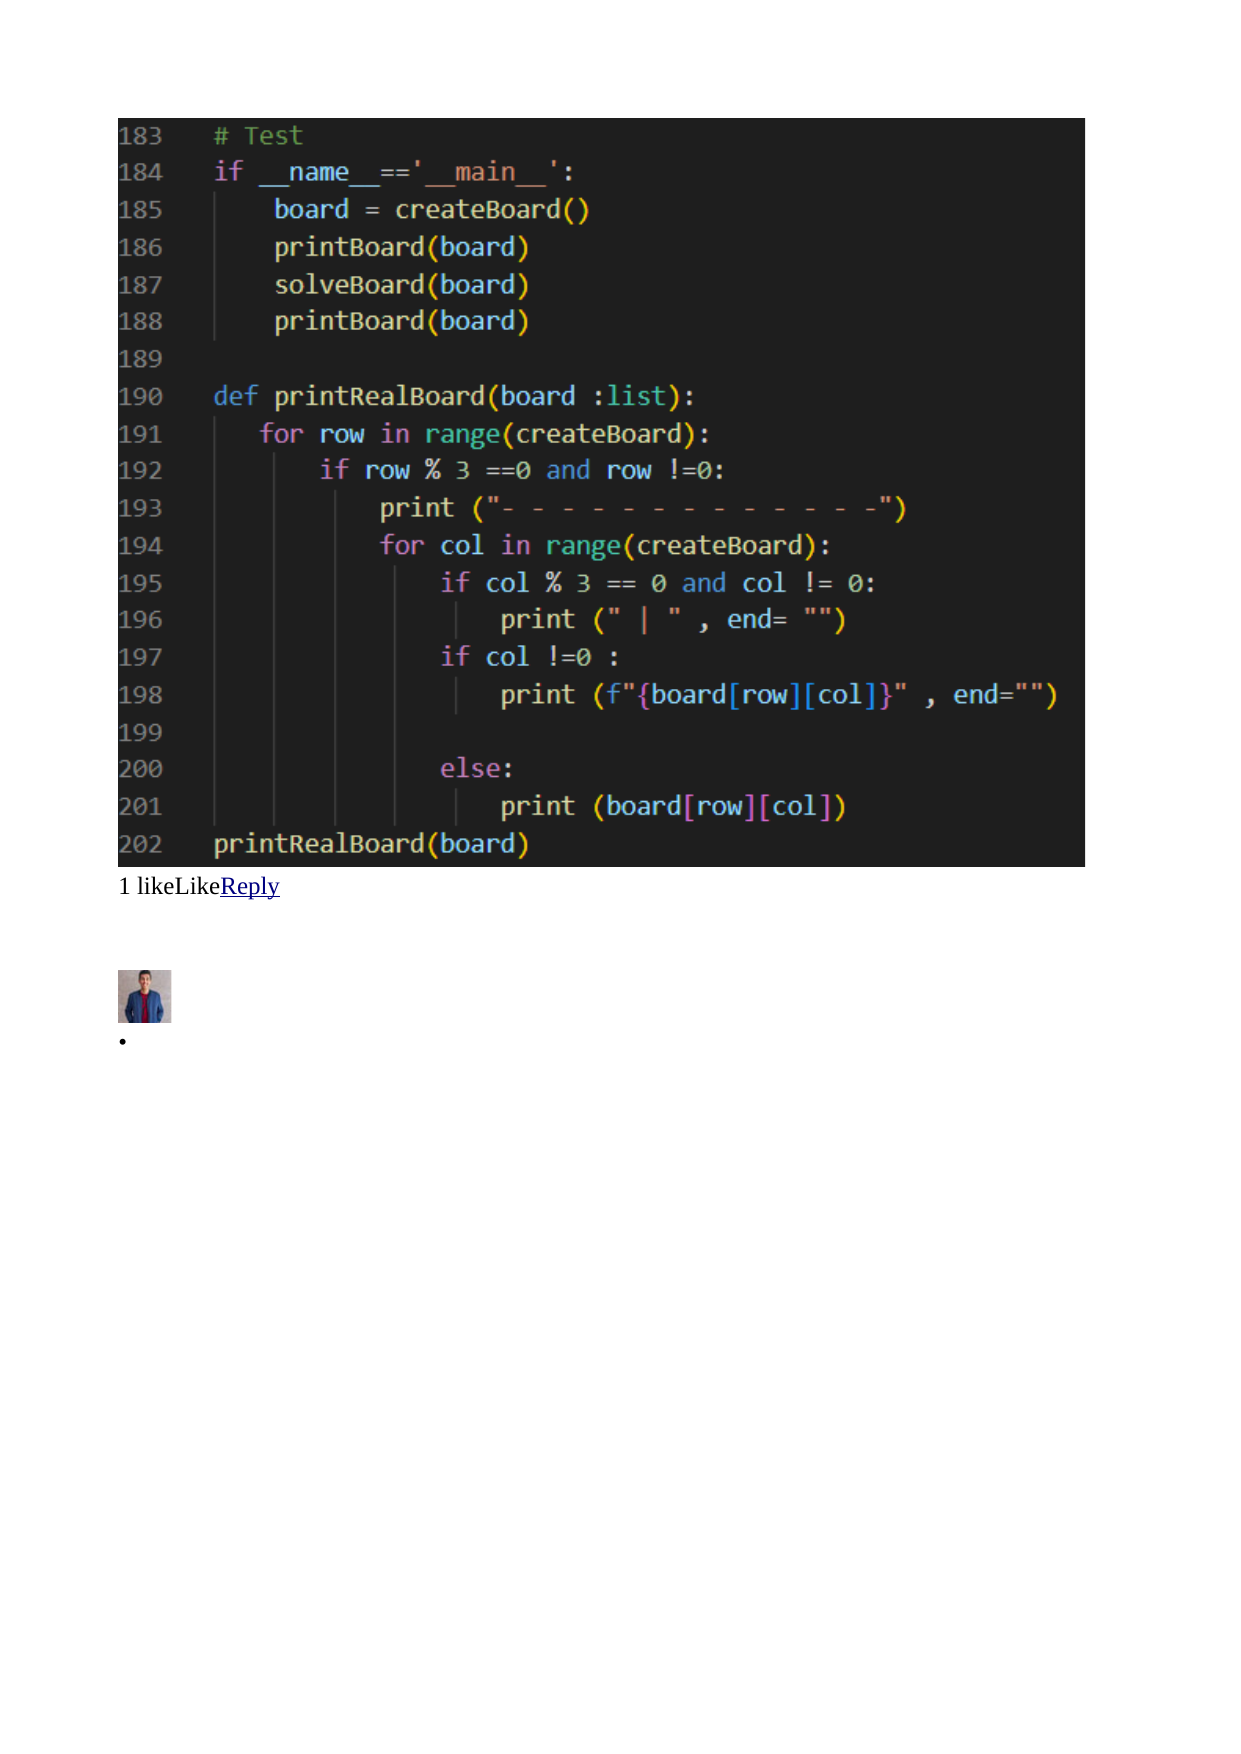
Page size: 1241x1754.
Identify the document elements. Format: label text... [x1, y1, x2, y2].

picture [118, 118, 1086, 867]
picture [118, 970, 172, 1023]
text 1 likeLikeReply [118, 871, 1122, 899]
text • [118, 1027, 1122, 1056]
